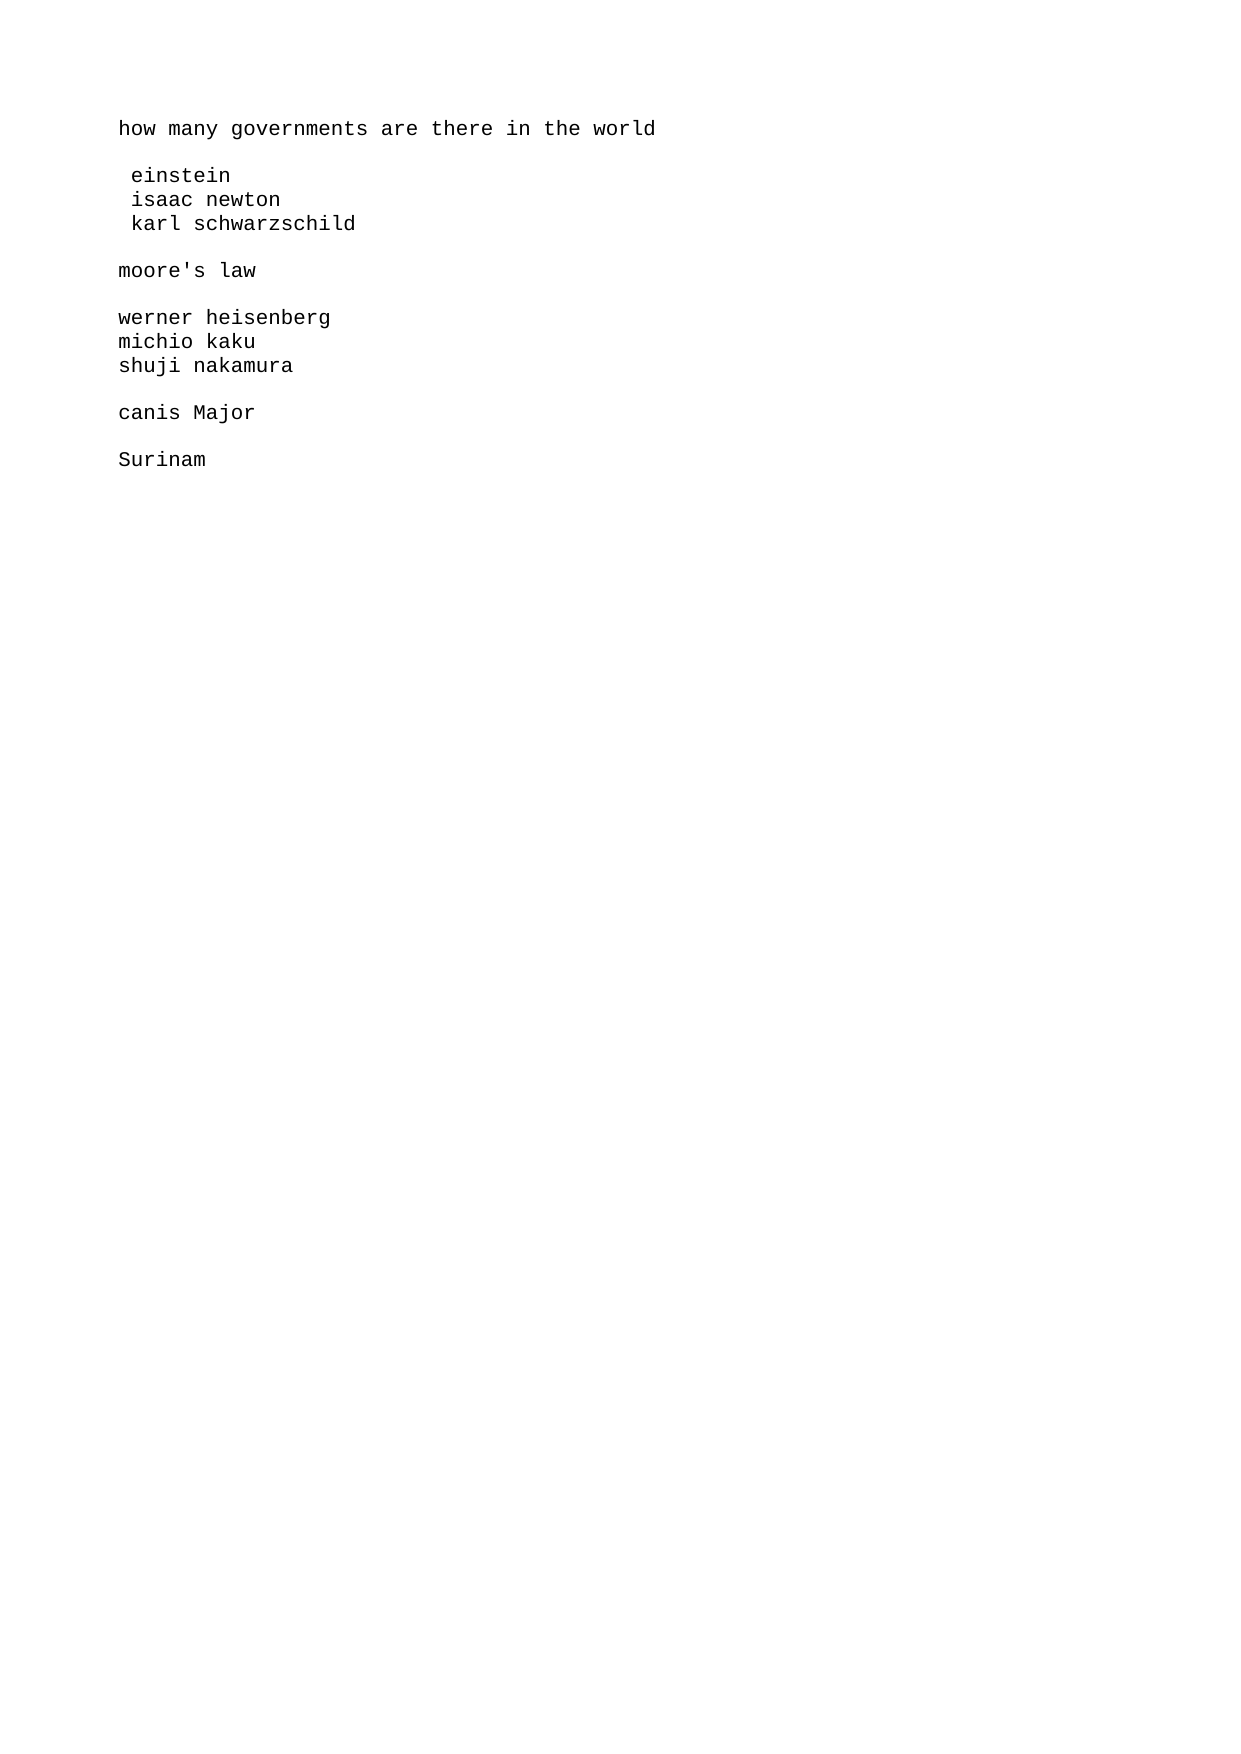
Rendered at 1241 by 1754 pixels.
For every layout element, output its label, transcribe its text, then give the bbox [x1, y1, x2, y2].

text einstein [118, 165, 1122, 189]
text werner heisenberg [118, 307, 1122, 331]
text canis Major [118, 402, 1122, 426]
text michio kaku [118, 331, 1122, 354]
text shuji nakamura [118, 354, 1122, 378]
text Surinam [118, 449, 1122, 473]
text isaac newton [118, 189, 1122, 213]
text moore's law [118, 260, 1122, 284]
text how many governments are there in the world [118, 118, 1122, 142]
text karl schwarzschild [118, 213, 1122, 236]
